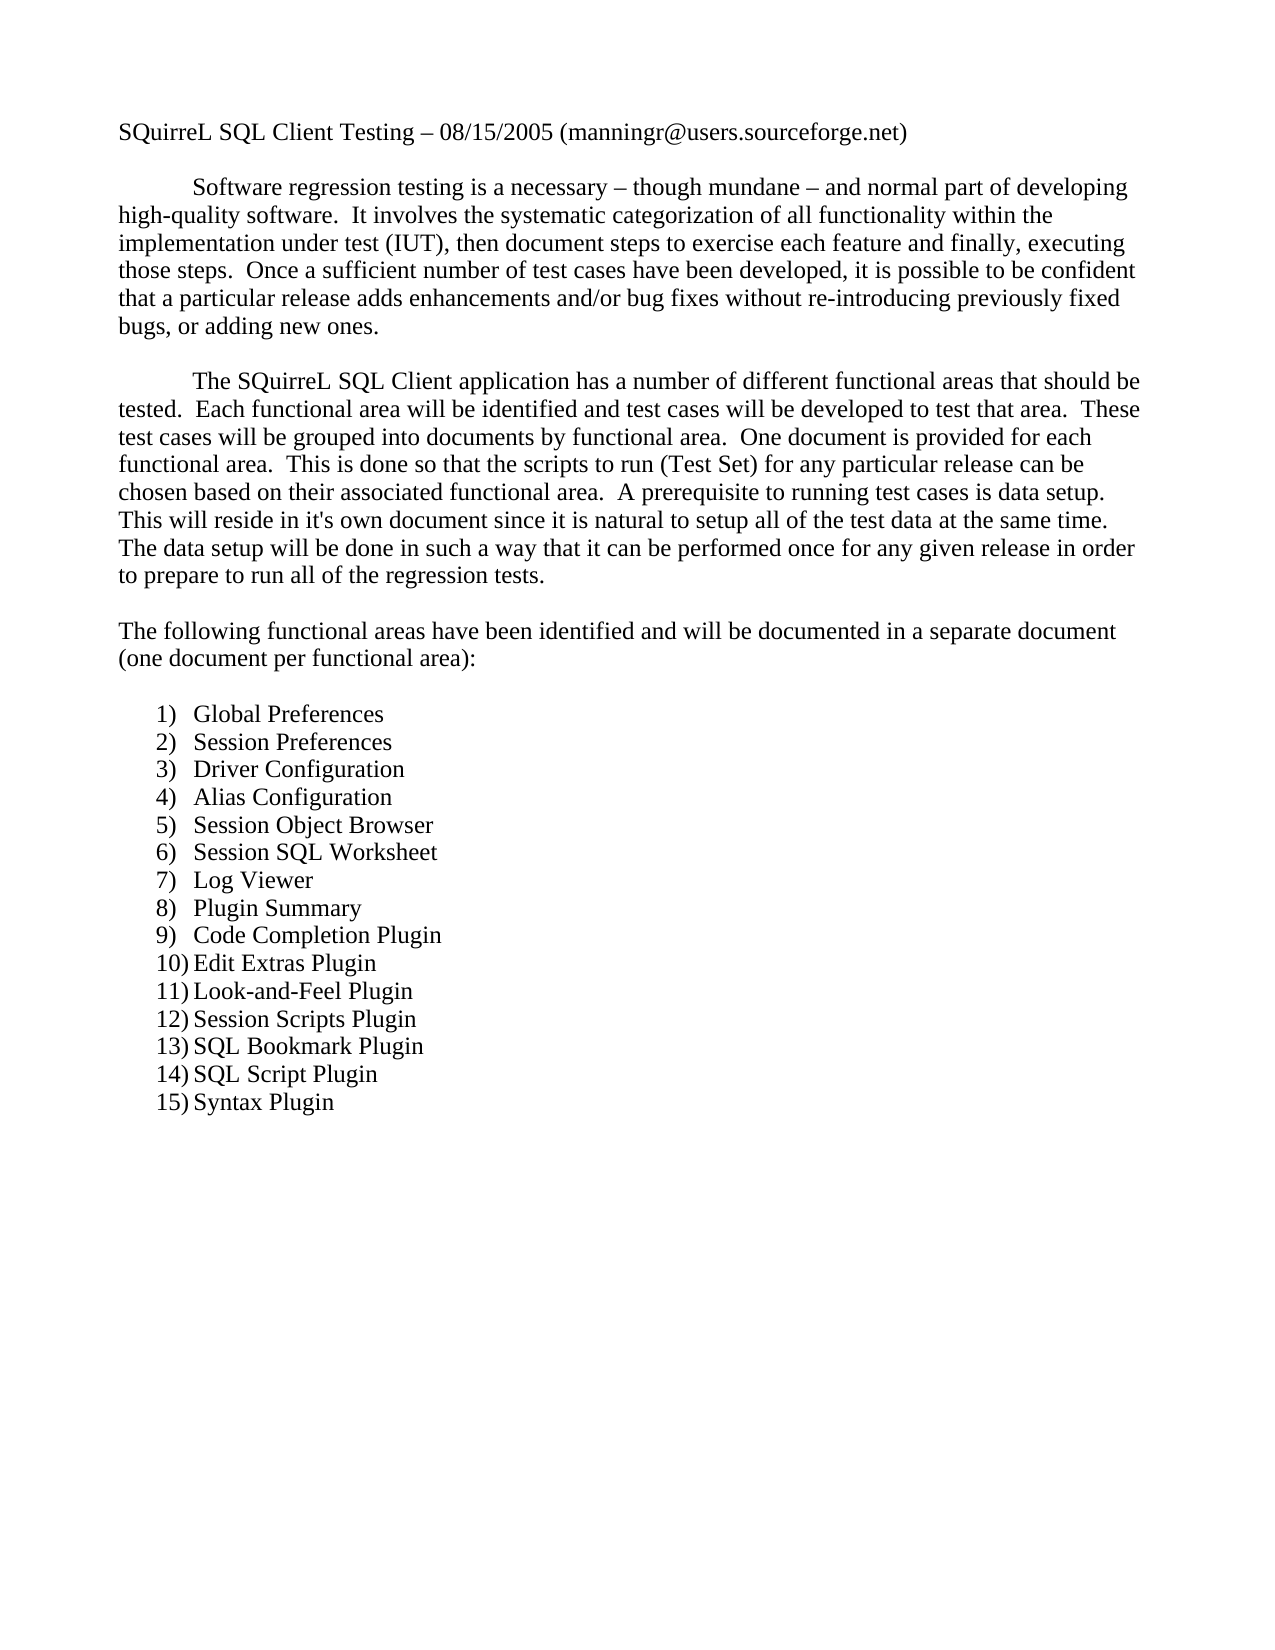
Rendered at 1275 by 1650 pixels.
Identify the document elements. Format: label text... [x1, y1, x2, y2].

list SQL Script Plugin [156, 1060, 1157, 1088]
list SQL Bookmark Plugin [156, 1032, 1157, 1060]
list Log Viewer [156, 866, 1157, 894]
list Driver Configuration [156, 755, 1157, 783]
list Look-and-Feel Plugin [156, 977, 1157, 1005]
list Edit Extras Plugin [156, 949, 1157, 977]
text The SQuirreL SQL Client application has a number of different functional areas that should be tested. Each functional area will be identified and test cases will be developed to test that area. These test cases will be grouped into documents by functional area. One document is provided for each functional area. This is done so that the scripts to run (Test Set) for any particular release can be chosen based on their associated functional area. A prerequisite to running test cases is data setup. This will reside in it's own document since it is natural to setup all of the test data at the same time. The data setup will be done in such a way that it can be performed once for any given release in order to prepare to run all of the regression tests. [118, 367, 1157, 589]
list Global Preferences [156, 700, 1157, 728]
text SQuirreL SQL Client Testing – 08/15/2005 (manningr@users.sourceforge.net) [118, 118, 1157, 146]
list Plugin Summary [156, 894, 1157, 922]
list Session Scripts Plugin [156, 1005, 1157, 1032]
list Session SQL Worksheet [156, 838, 1157, 866]
text Software regression testing is a necessary – though mundane – and normal part of developing high-quality software. It involves the systematic categorization of all functionality within the implementation under test (IUT), then document steps to exercise each feature and finally, executing those steps. Once a sufficient number of test cases have been developed, it is possible to be confident that a particular release adds enhancements and/or bug fixes without re-introducing previously fixed bugs, or adding new ones. [118, 173, 1157, 340]
text The following functional areas have been identified and will be documented in a separate document (one document per functional area): [118, 617, 1157, 672]
list Alias Configuration [156, 783, 1157, 811]
list Syntax Plugin [156, 1088, 1157, 1116]
list Session Object Browser [156, 811, 1157, 838]
list Session Preferences [156, 728, 1157, 755]
list Code Completion Plugin [156, 922, 1157, 949]
